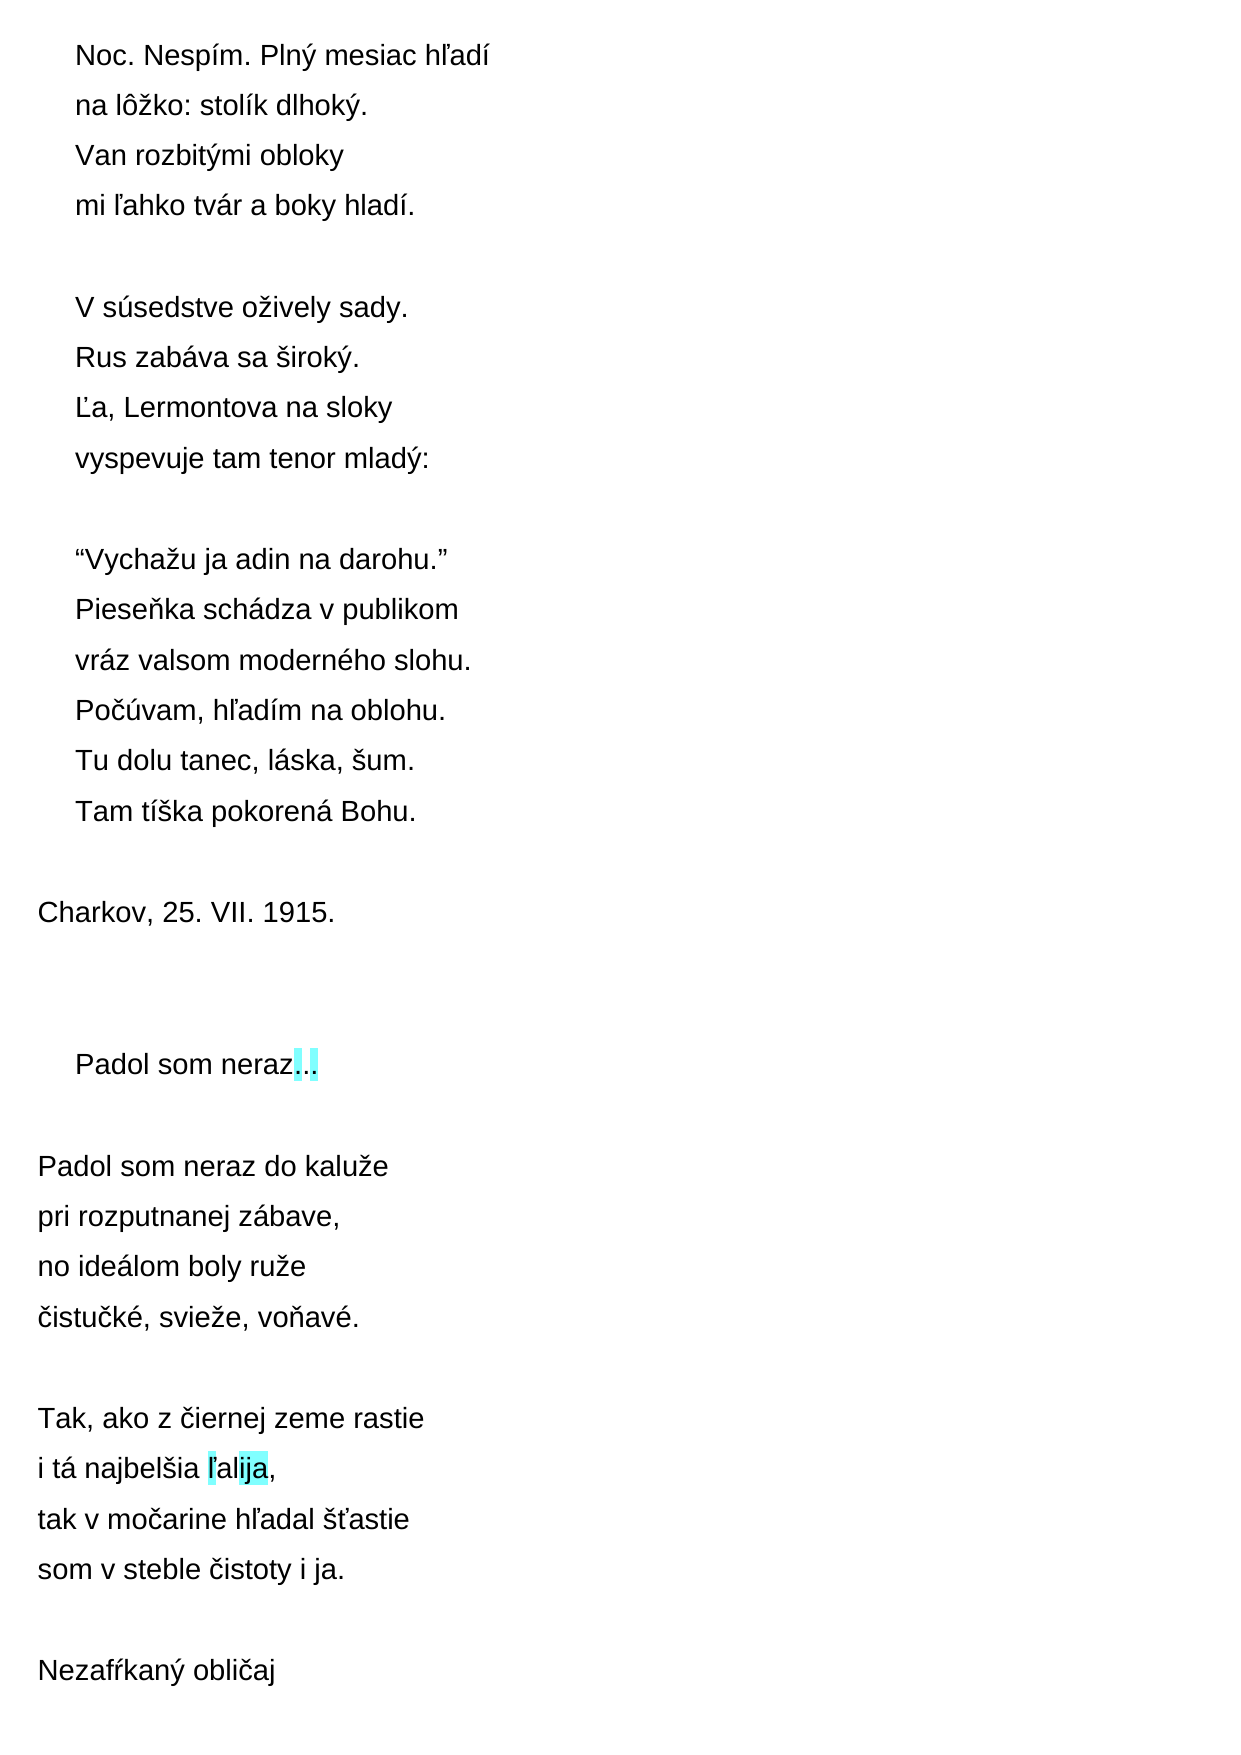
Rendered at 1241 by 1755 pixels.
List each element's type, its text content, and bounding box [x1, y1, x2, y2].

subtitle Padol som neraz... [37, 1047, 1136, 1081]
text V súsedstve ožively sady. [37, 290, 1136, 323]
text no ideálom boly ruže [37, 1249, 1136, 1283]
text “Vychažu ja adin na darohu.” [37, 542, 1136, 576]
text tak v močarine hľadal šťastie [37, 1502, 1136, 1535]
text mi ľahko tvár a boky hladí. [37, 188, 1136, 222]
text na lôžko: stolík dlhoký. [37, 88, 1136, 121]
text pri rozputnanej zábave, [37, 1199, 1136, 1233]
text i tá najbelšia ľalija, [37, 1451, 1136, 1485]
text Charkov, 25. VII. 1915. [37, 895, 1136, 928]
text Ľa, Lermontova na sloky [37, 390, 1136, 424]
text vráz valsom moderného slohu. [37, 643, 1136, 676]
text čistučké, svieže, voňavé. [37, 1300, 1136, 1333]
text Nezafŕkaný obličaj [37, 1653, 1136, 1687]
text Padol som neraz do kaluže [37, 1149, 1136, 1182]
text Tu dolu tanec, láska, šum. [37, 743, 1136, 777]
text Noc. Nespím. Plný mesiac hľadí [37, 37, 1136, 71]
text som v steble čistoty i ja. [37, 1552, 1136, 1586]
text Van rozbitými obloky [37, 138, 1136, 172]
text Tam tíška pokorená Bohu. [37, 794, 1136, 827]
text Počúvam, hľadím na oblohu. [37, 693, 1136, 727]
text vyspevuje tam tenor mladý: [37, 441, 1136, 474]
text Rus zabáva sa široký. [37, 340, 1136, 374]
text Pieseňka schádza v publikom [37, 592, 1136, 626]
text Tak, ako z čiernej zeme rastie [37, 1401, 1136, 1434]
